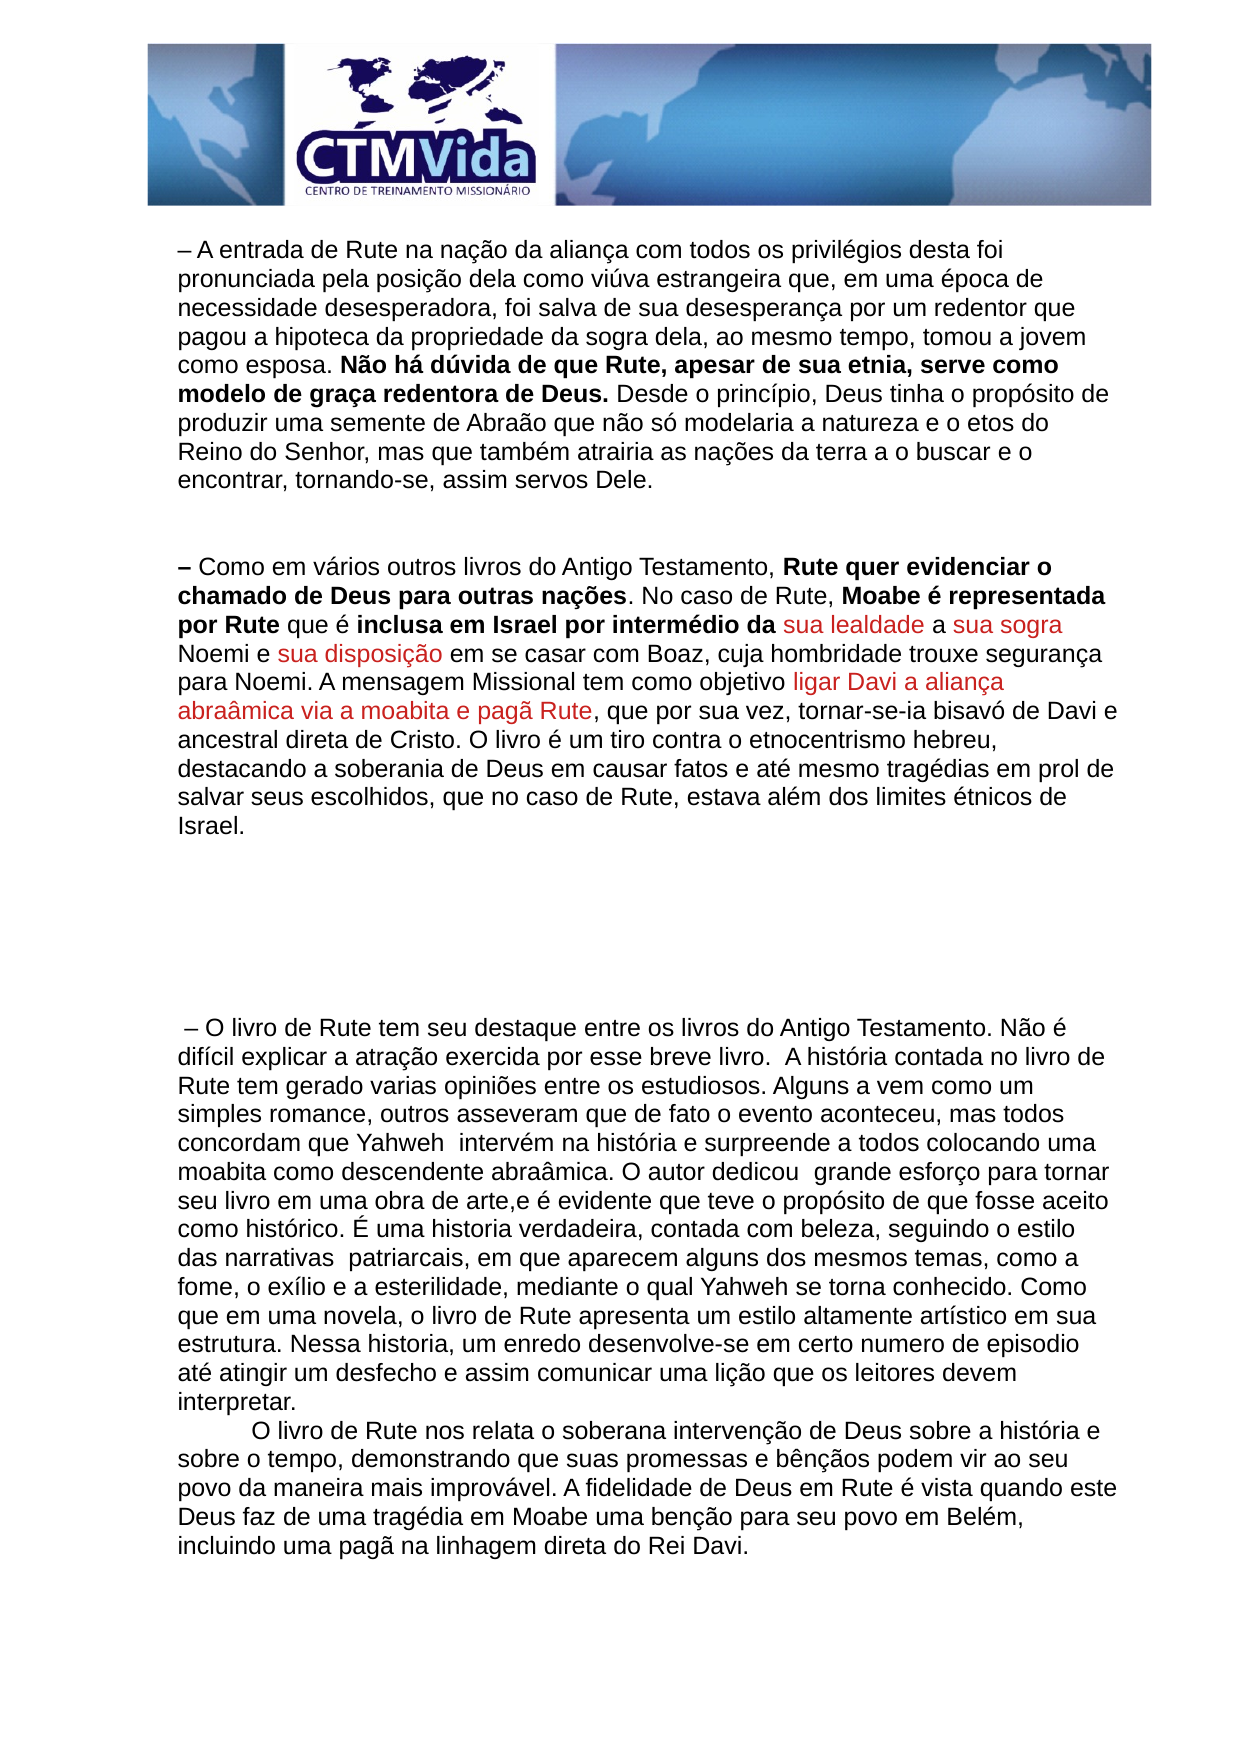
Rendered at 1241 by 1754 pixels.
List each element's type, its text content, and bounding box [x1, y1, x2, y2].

text – A entrada de Rute na nação da aliança com todos os privilégios desta foi pronunciada pela posição dela como viúva estrangeira que, em uma época de necessidade desesperadora, foi salva de sua desesperança por um redentor que pagou a hipoteca da propriedade da sogra dela, ao mesmo tempo, tomou a jovem como esposa. Não há dúvida de que Rute, apesar de sua etnia, serve como modelo de graça redentora de Deus. Desde o princípio, Deus tinha o propósito de produzir uma semente de Abraão que não só modelaria a natureza e o etos do Reino do Senhor, mas que também atrairia as nações da terra a o buscar e o encontrar, tornando-se, assim servos Dele. [177, 235, 1122, 494]
picture [147, 43, 1152, 206]
text – O livro de Rute tem seu destaque entre os livros do Antigo Testamento. Não é difícil explicar a atração exercida por esse breve livro. A história contada no livro de Rute tem gerado varias opiniões entre os estudiosos. Alguns a vem como um simples romance, outros asseveram que de fato o evento aconteceu, mas todos concordam que Yahweh intervém na história e surpreende a todos colocando uma moabita como descendente abraâmica. O autor dedicou grande esforço para tornar seu livro em uma obra de arte,e é evidente que teve o propósito de que fosse aceito como histórico. É uma historia verdadeira, contada com beleza, seguindo o estilo das narrativas patriarcais, em que aparecem alguns dos mesmos temas, como a fome, o exílio e a esterilidade, mediante o qual Yahweh se torna conhecido. Como que em uma novela, o livro de Rute apresenta um estilo altamente artístico em sua estrutura. Nessa historia, um enredo desenvolve-se em certo numero de episodio até atingir um desfecho e assim comunicar uma lição que os leitores devem interpretar. [177, 1013, 1122, 1416]
text O livro de Rute nos relata o soberana intervenção de Deus sobre a história e sobre o tempo, demonstrando que suas promessas e bênçãos podem vir ao seu povo da maneira mais improvável. A fidelidade de Deus em Rute é vista quando este Deus faz de uma tragédia em Moabe uma benção para seu povo em Belém, incluindo uma pagã na linhagem direta do Rei Davi. [177, 1416, 1122, 1559]
text – Como em vários outros livros do Antigo Testamento, Rute quer evidenciar o chamado de Deus para outras nações. No caso de Rute, Moabe é representada por Rute que é inclusa em Israel por intermédio da sua lealdade a sua sogra Noemi e sua disposição em se casar com Boaz, cuja hombridade trouxe segurança para Noemi. A mensagem Missional tem como objetivo ligar Davi a aliança abraâmica via a moabita e pagã Rute, que por sua vez, tornar-se-ia bisavó de Davi e ancestral direta de Cristo. O livro é um tiro contra o etnocentrismo hebreu, destacando a soberania de Deus em causar fatos e até mesmo tragédias em prol de salvar seus escolhidos, que no caso de Rute, estava além dos limites étnicos de Israel. [177, 552, 1122, 840]
